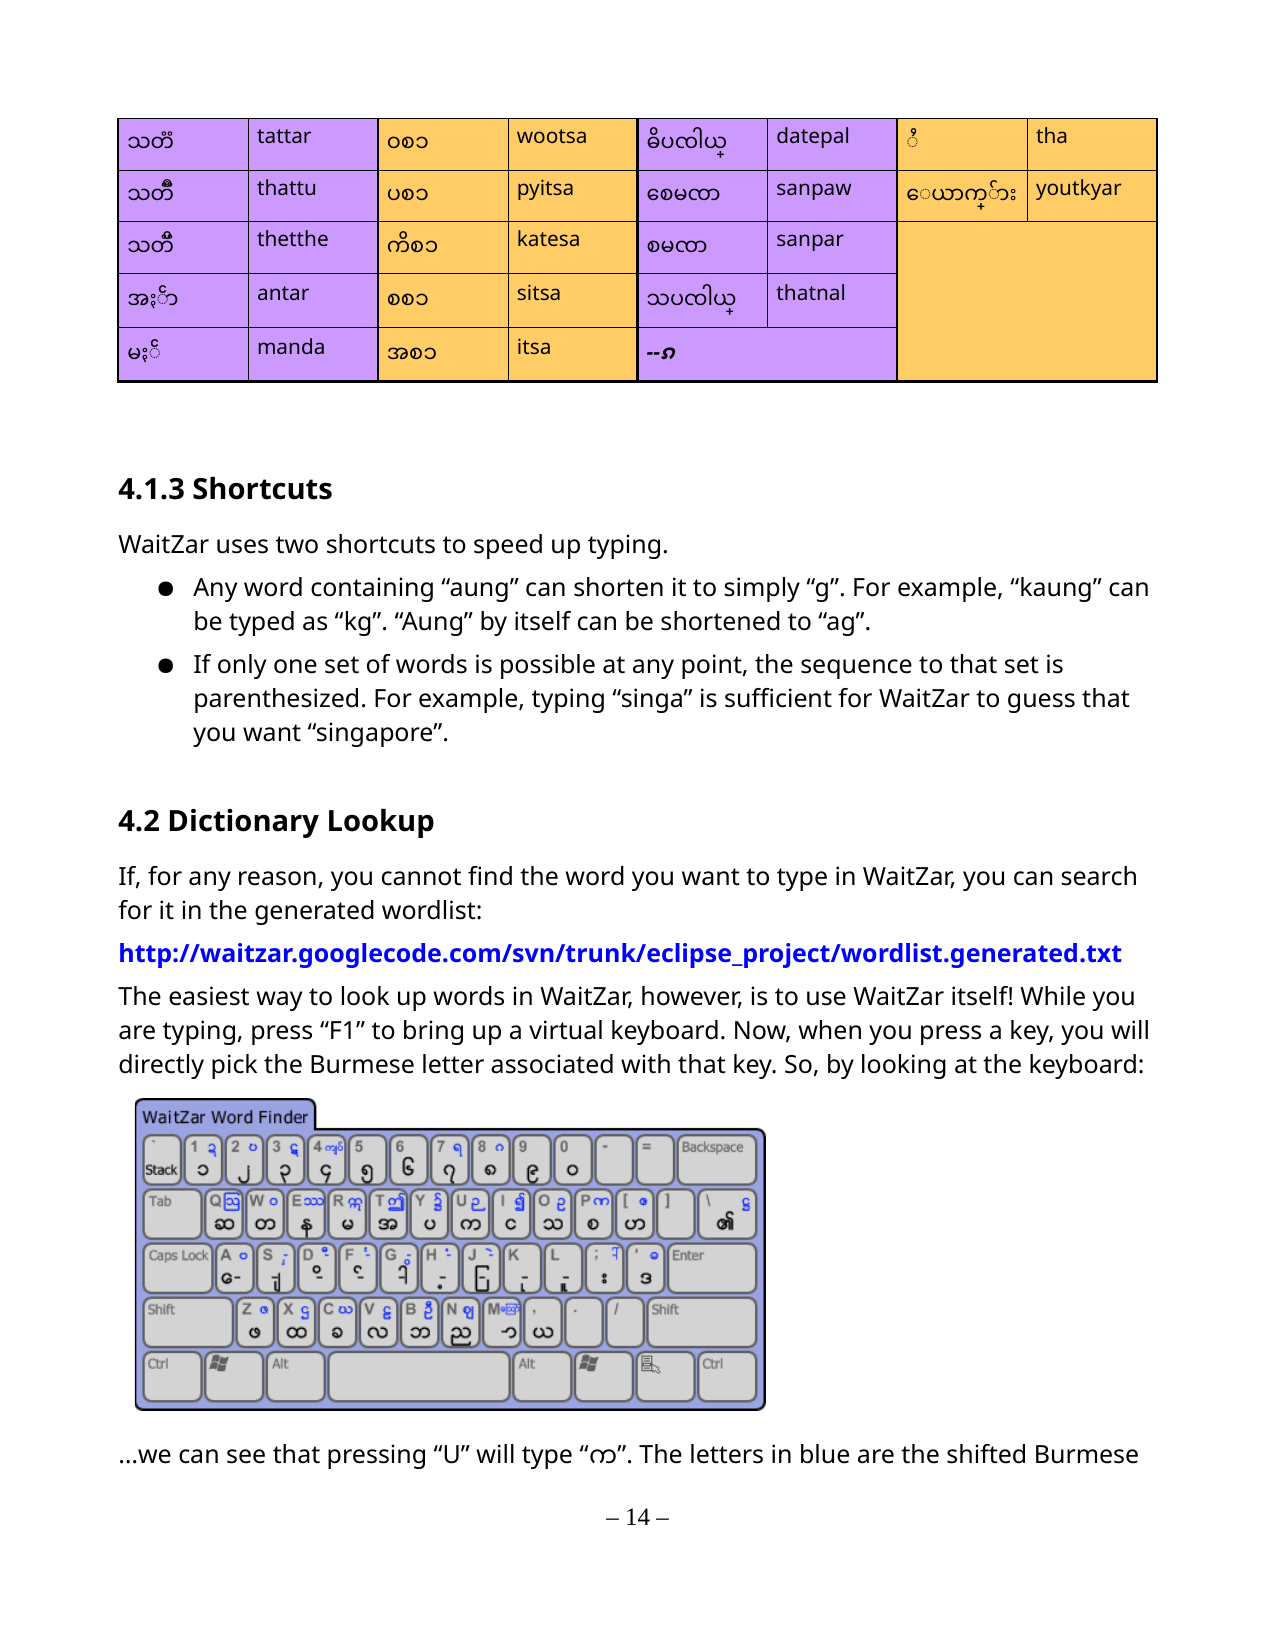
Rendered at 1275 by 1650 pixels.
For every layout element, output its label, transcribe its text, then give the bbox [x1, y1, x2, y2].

text If, for any reason, you cannot find the word you want to type in WaitZar, you can search for it in the generated wordlist: [118, 858, 1157, 926]
table_cell စမၸာ [639, 222, 767, 273]
text The easiest way to look up words in WaitZar, however, is to use WaitZar itself! While you are typing, press “F1” to bring up a virtual keyboard. Now, when you press a key, you will directly pick the Burmese letter associated with that key. So, by looking at the keyboard: [118, 978, 1157, 1081]
table_cell သတၱ [119, 119, 248, 170]
table_cell သပၸါယ္ [639, 274, 767, 327]
table_cell youtkyar [1028, 171, 1156, 221]
table_cell antar [249, 274, 377, 327]
table_cell thattu [249, 171, 377, 221]
table_cell tha [1028, 119, 1156, 170]
table_cell wootsa [509, 119, 636, 170]
subtitle 4.1.3 Shortcuts [118, 468, 1157, 508]
table_cell --ၵ [639, 328, 896, 380]
table_cell ကိစၥ [379, 222, 508, 273]
subtitle 4.2 Dictionary Lookup [118, 801, 1157, 840]
table_cell ဓိပၸါယ္ [639, 119, 767, 170]
text WaitZar uses two shortcuts to speed up typing. [118, 526, 1157, 560]
table_cell sanpar [768, 222, 896, 273]
table_cell sitsa [509, 274, 636, 327]
table_cell sanpaw [768, 171, 896, 221]
table_cell စေမၸာ [639, 171, 767, 221]
table_cell [898, 222, 1156, 380]
table_cell အစၥ [379, 328, 508, 380]
table_cell tattar [249, 119, 377, 170]
table_cell အႏၲာ [119, 274, 248, 327]
list Any word containing “aung” can shorten it to simply “g”. For example, “kaung” can be typed as “kg”. “Aung” by itself can be shortened to “ag”. [156, 569, 1157, 637]
table_cell pyitsa [509, 171, 636, 221]
table_cell thatnal [768, 274, 896, 327]
table_cell datepal [768, 119, 896, 170]
table_cell မႏၲ [119, 328, 248, 380]
table_cell သတိၱ [119, 222, 248, 273]
table_cell သတၱဳ [119, 171, 248, 221]
table_cell manda [249, 328, 377, 380]
table_cell ပစၥ [379, 171, 508, 221]
table_cell ေယာက္်ား [898, 171, 1027, 221]
table_cell ႆ [898, 119, 1027, 170]
table_cell itsa [509, 328, 636, 380]
text …we can see that pressing “U” will type “က”. The letters in blue are the shifted Burmese [118, 1437, 1157, 1471]
table_cell ဝစၥ [379, 119, 508, 170]
table_cell thetthe [249, 222, 377, 273]
list If only one set of words is possible at any point, the sequence to that set is parenthesized. For example, typing “singa” is sufficient for WaitZar to guess that you want “singapore”. [156, 646, 1157, 748]
table_cell စစၥ [379, 274, 508, 327]
table_cell katesa [509, 222, 636, 273]
picture [134, 1098, 766, 1411]
text http://waitzar.googlecode.com/svn/trunk/eclipse_project/wordlist.generated.txt [118, 935, 1157, 969]
